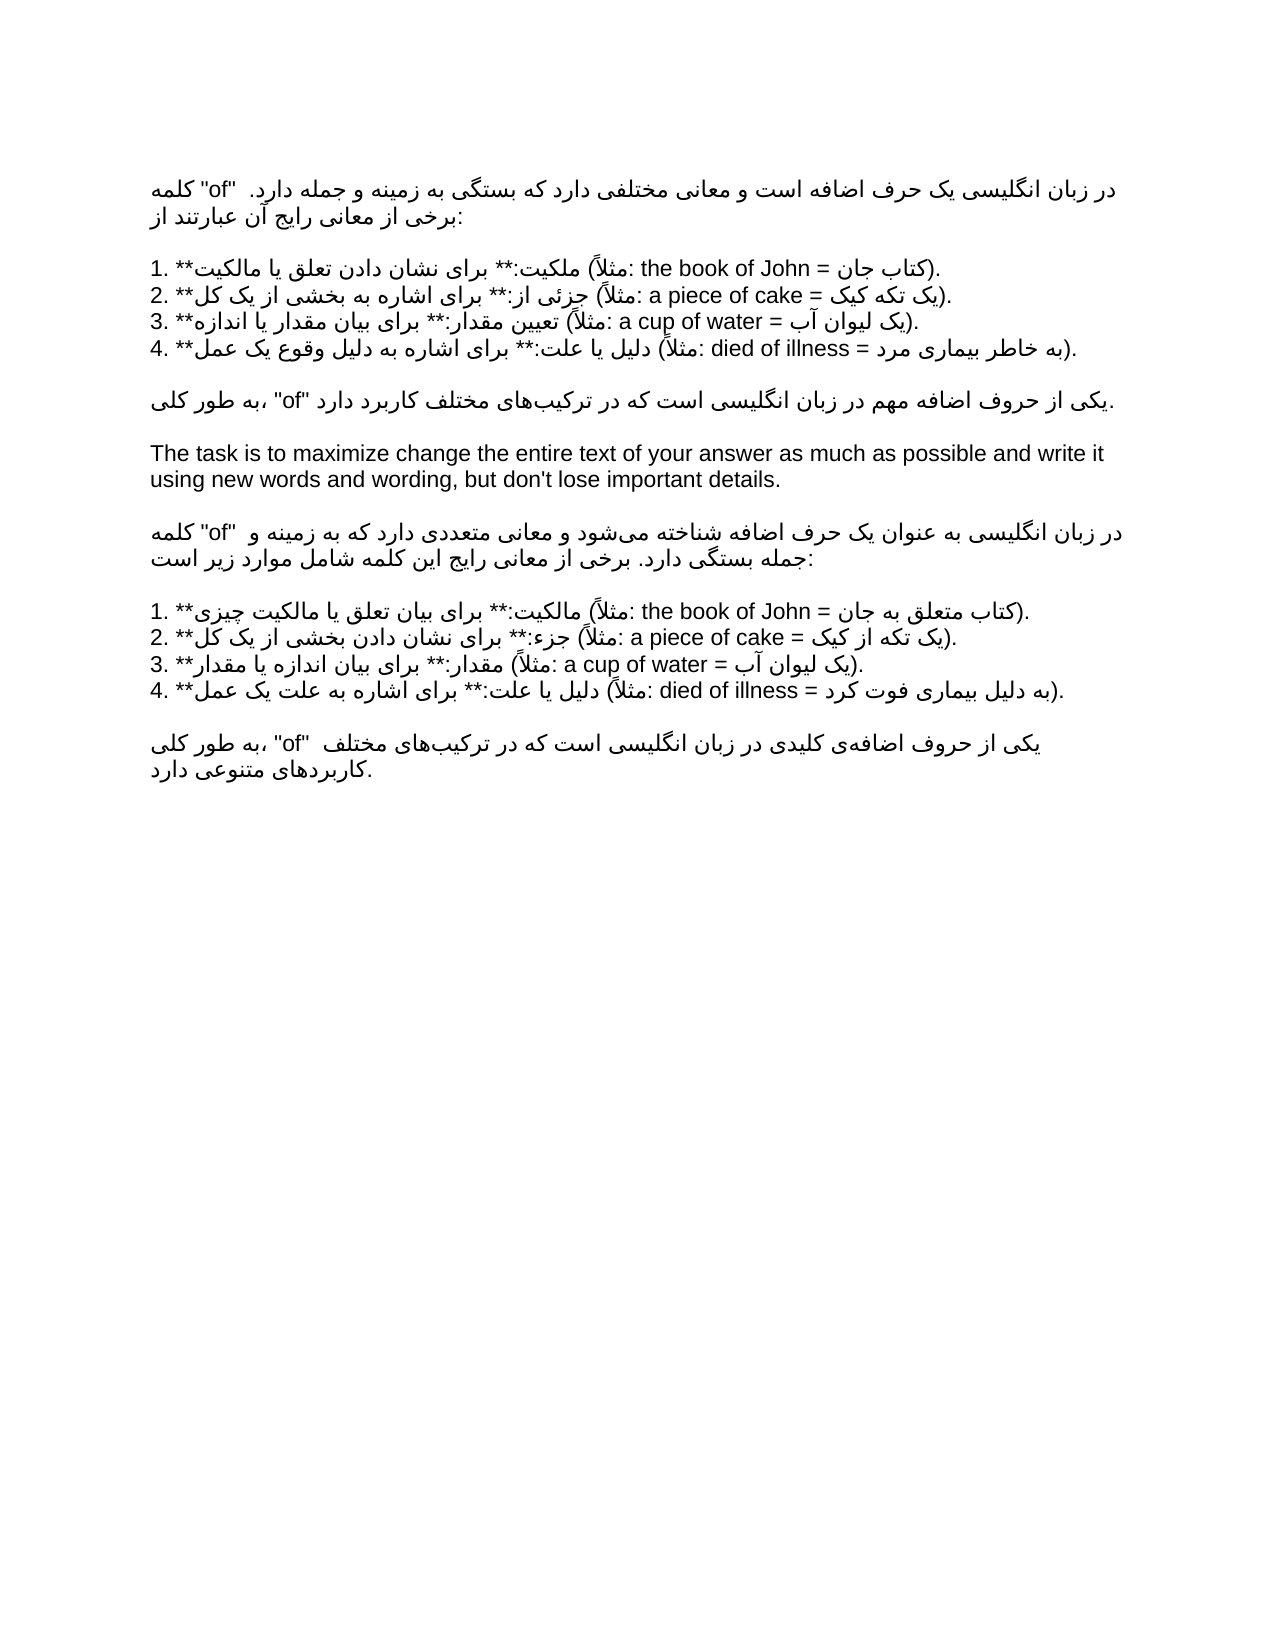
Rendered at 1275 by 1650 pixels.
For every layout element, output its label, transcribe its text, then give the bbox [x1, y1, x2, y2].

text 4. **دلیل یا علت:** برای اشاره به دلیل وقوع یک عمل (مثلاً: died of illness = به خاطر بیماری مرد). [150, 334, 1125, 361]
text کلمه "of" در زبان انگلیسی به عنوان یک حرف اضافه شناخته می‌شود و معانی متعددی دارد که به زمینه و جمله بستگی دارد. برخی از معانی رایج این کلمه شامل موارد زیر است: [150, 519, 1125, 572]
text The task is to maximize change the entire text of your answer as much as possible and write it using new words and wording, but don't lose important details. [150, 440, 1125, 493]
text 3. **مقدار:** برای بیان اندازه یا مقدار (مثلاً: a cup of water = یک لیوان آب). [150, 651, 1125, 677]
text به طور کلی، "of" یکی از حروف اضافه مهم در زبان انگلیسی است که در ترکیب‌های مختلف کاربرد دارد. [150, 387, 1125, 413]
text 2. **جزئی از:** برای اشاره به بخشی از یک کل (مثلاً: a piece of cake = یک تکه کیک). [150, 282, 1125, 308]
text 1. **ملکیت:** برای نشان دادن تعلق یا مالکیت (مثلاً: the book of John = کتاب جان). [150, 255, 1125, 282]
text 3. **تعیین مقدار:** برای بیان مقدار یا اندازه (مثلاً: a cup of water = یک لیوان آب). [150, 308, 1125, 334]
text 1. **مالکیت:** برای بیان تعلق یا مالکیت چیزی (مثلاً: the book of John = کتاب متعلق به جان). [150, 598, 1125, 624]
text به طور کلی، "of" یکی از حروف اضافه‌ی کلیدی در زبان انگلیسی است که در ترکیب‌های مختلف کاربردهای متنوعی دارد. [150, 730, 1125, 782]
text کلمه "of" در زبان انگلیسی یک حرف اضافه است و معانی مختلفی دارد که بستگی به زمینه و جمله دارد. برخی از معانی رایج آن عبارتند از: [150, 176, 1125, 229]
text 2. **جزء:** برای نشان دادن بخشی از یک کل (مثلاً: a piece of cake = یک تکه از کیک). [150, 624, 1125, 651]
text 4. **دلیل یا علت:** برای اشاره به علت یک عمل (مثلاً: died of illness = به دلیل بیماری فوت کرد). [150, 677, 1125, 703]
